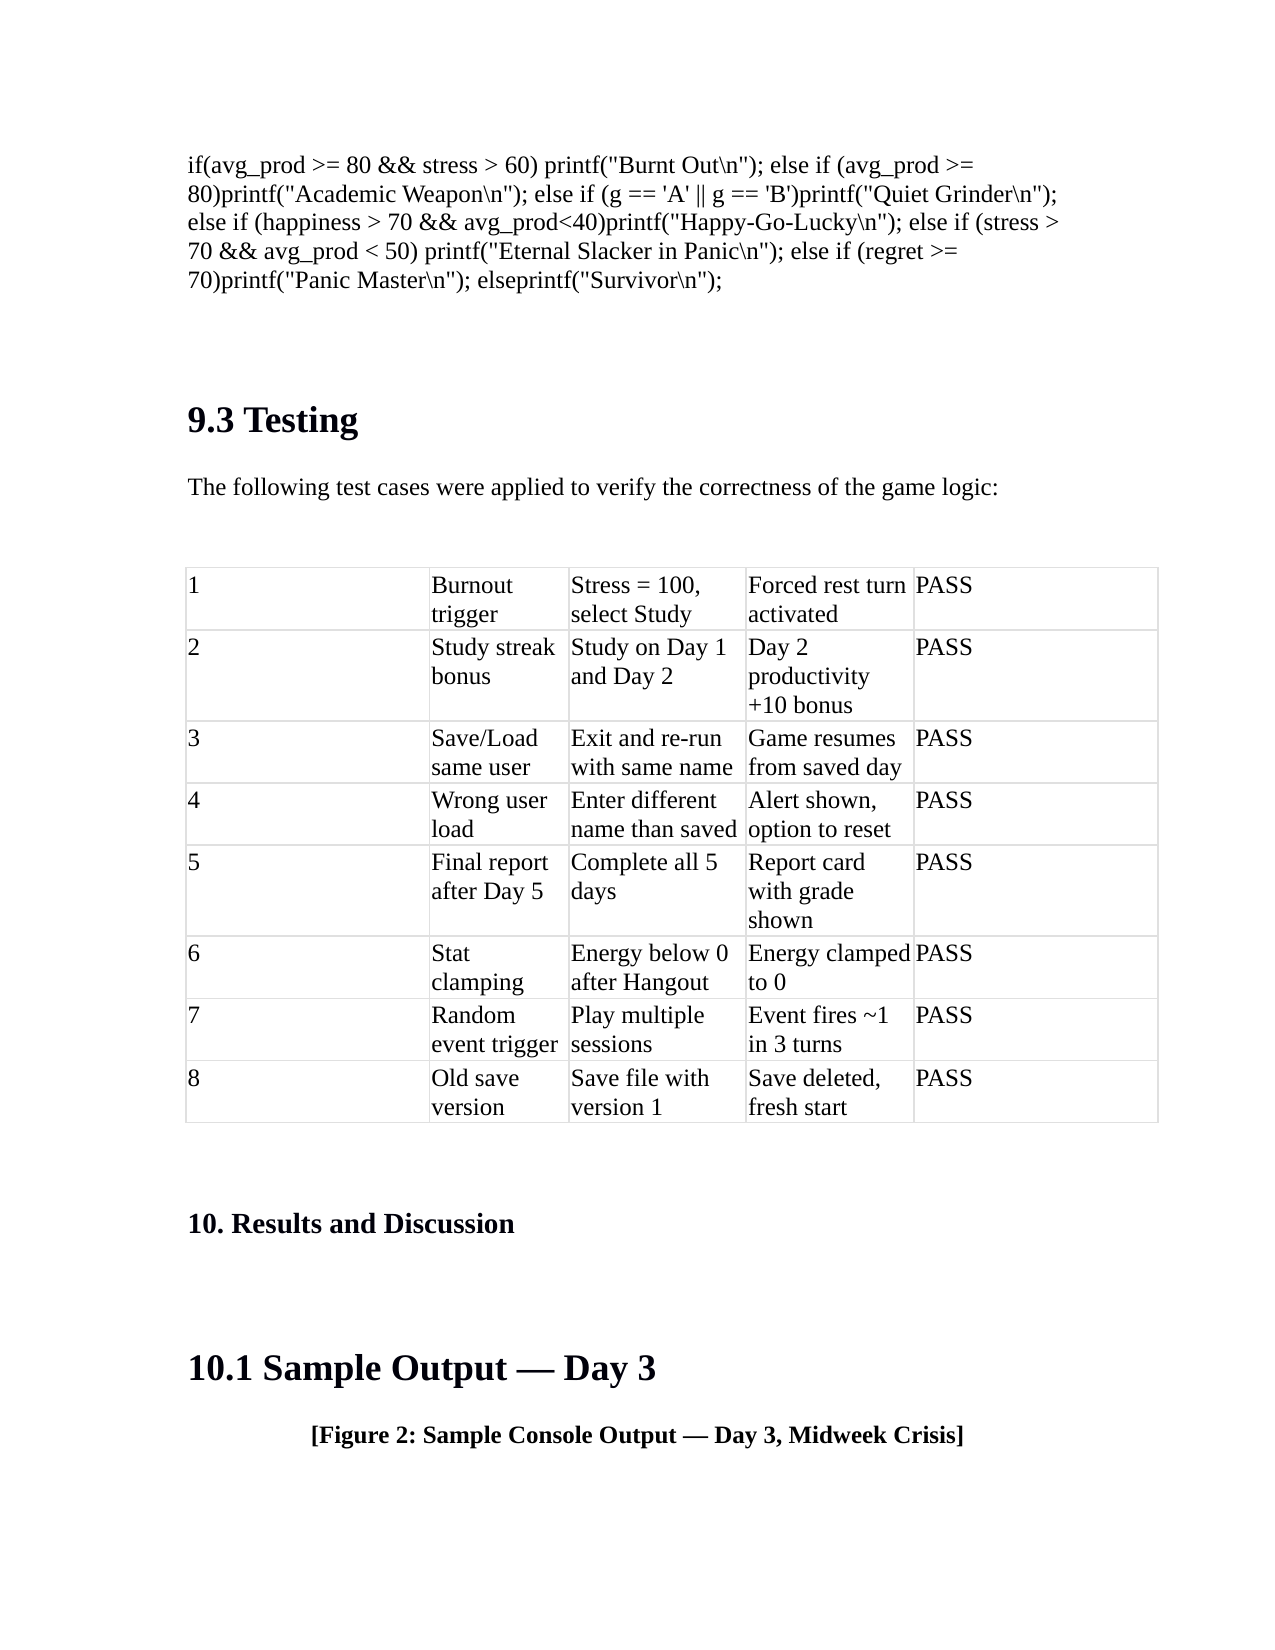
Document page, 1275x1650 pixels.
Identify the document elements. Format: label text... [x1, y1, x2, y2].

table_cell Wrong user load [430, 784, 568, 844]
table_cell PASS [915, 846, 1157, 935]
table_cell Stat clamping [430, 937, 568, 997]
text The following test cases were applied to verify the correctness of the game logic: [187, 472, 1087, 501]
table_cell Random event trigger [430, 999, 568, 1060]
table_cell 4 [187, 784, 429, 844]
table_cell Study on Day 1 and Day 2 [570, 631, 745, 720]
table_cell PASS [915, 784, 1157, 844]
table_header PASS [915, 568, 1157, 629]
table_cell PASS [915, 631, 1157, 720]
table_header Stress = 100, select Study [570, 568, 745, 629]
table_cell PASS [915, 937, 1157, 997]
table_cell Exit and re-run with same name [570, 722, 745, 782]
table_cell Report card with grade shown [747, 846, 913, 935]
table_cell PASS [915, 1061, 1157, 1122]
text [Figure 2: Sample Console Output — Day 3, Midweek Crisis] [187, 1420, 1087, 1449]
table_cell Old save version [430, 1061, 568, 1122]
table_cell Final report after Day 5 [430, 846, 568, 935]
table_cell Complete all 5 days [570, 846, 745, 935]
subtitle 9.3 Testing [187, 397, 1087, 441]
subtitle 10.1 Sample Output — Day 3 [187, 1346, 1087, 1389]
table_cell Day 2 productivity +10 bonus [747, 631, 913, 720]
table_cell PASS [915, 999, 1157, 1060]
table_cell Event fires ~1 in 3 turns [747, 999, 913, 1060]
table_cell 7 [187, 999, 429, 1060]
table_cell Alert shown, option to reset [747, 784, 913, 844]
table_cell Save deleted, fresh start [747, 1061, 913, 1122]
text if(avg_prod >= 80 && stress > 60) printf("Burnt Out\n"); else if (avg_prod >= 80)printf("Academic Weapon\n"); else if (g == 'A' || g == 'B')printf("Quiet Grinder\n"); else if (happiness > 70 && avg_prod<40)printf("Happy-Go-Lucky\n"); else if (stress > 70 && avg_prod < 50) printf("Eternal Slacker in Panic\n"); else if (regret >= 70)printf("Panic Master\n"); elseprintf("Survivor\n"); [187, 150, 1087, 294]
table_cell Save/Load same user [430, 722, 568, 782]
table_header 1 [187, 568, 429, 629]
table_cell Study streak bonus [430, 631, 568, 720]
table_cell Save file with version 1 [570, 1061, 745, 1122]
table_cell 3 [187, 722, 429, 782]
table_cell 2 [187, 631, 429, 720]
table_cell Energy below 0 after Hangout [570, 937, 745, 997]
table_header Burnout trigger [430, 568, 568, 629]
table_cell Energy clamped to 0 [747, 937, 913, 997]
subtitle 10. Results and Discussion [187, 1206, 1087, 1240]
table_header Forced rest turn activated [747, 568, 913, 629]
table_cell Game resumes from saved day [747, 722, 913, 782]
table_cell Enter different name than saved [570, 784, 745, 844]
table_cell PASS [915, 722, 1157, 782]
table_cell 6 [187, 937, 429, 997]
table_cell 8 [187, 1061, 429, 1122]
table_cell 5 [187, 846, 429, 935]
table_cell Play multiple sessions [570, 999, 745, 1060]
